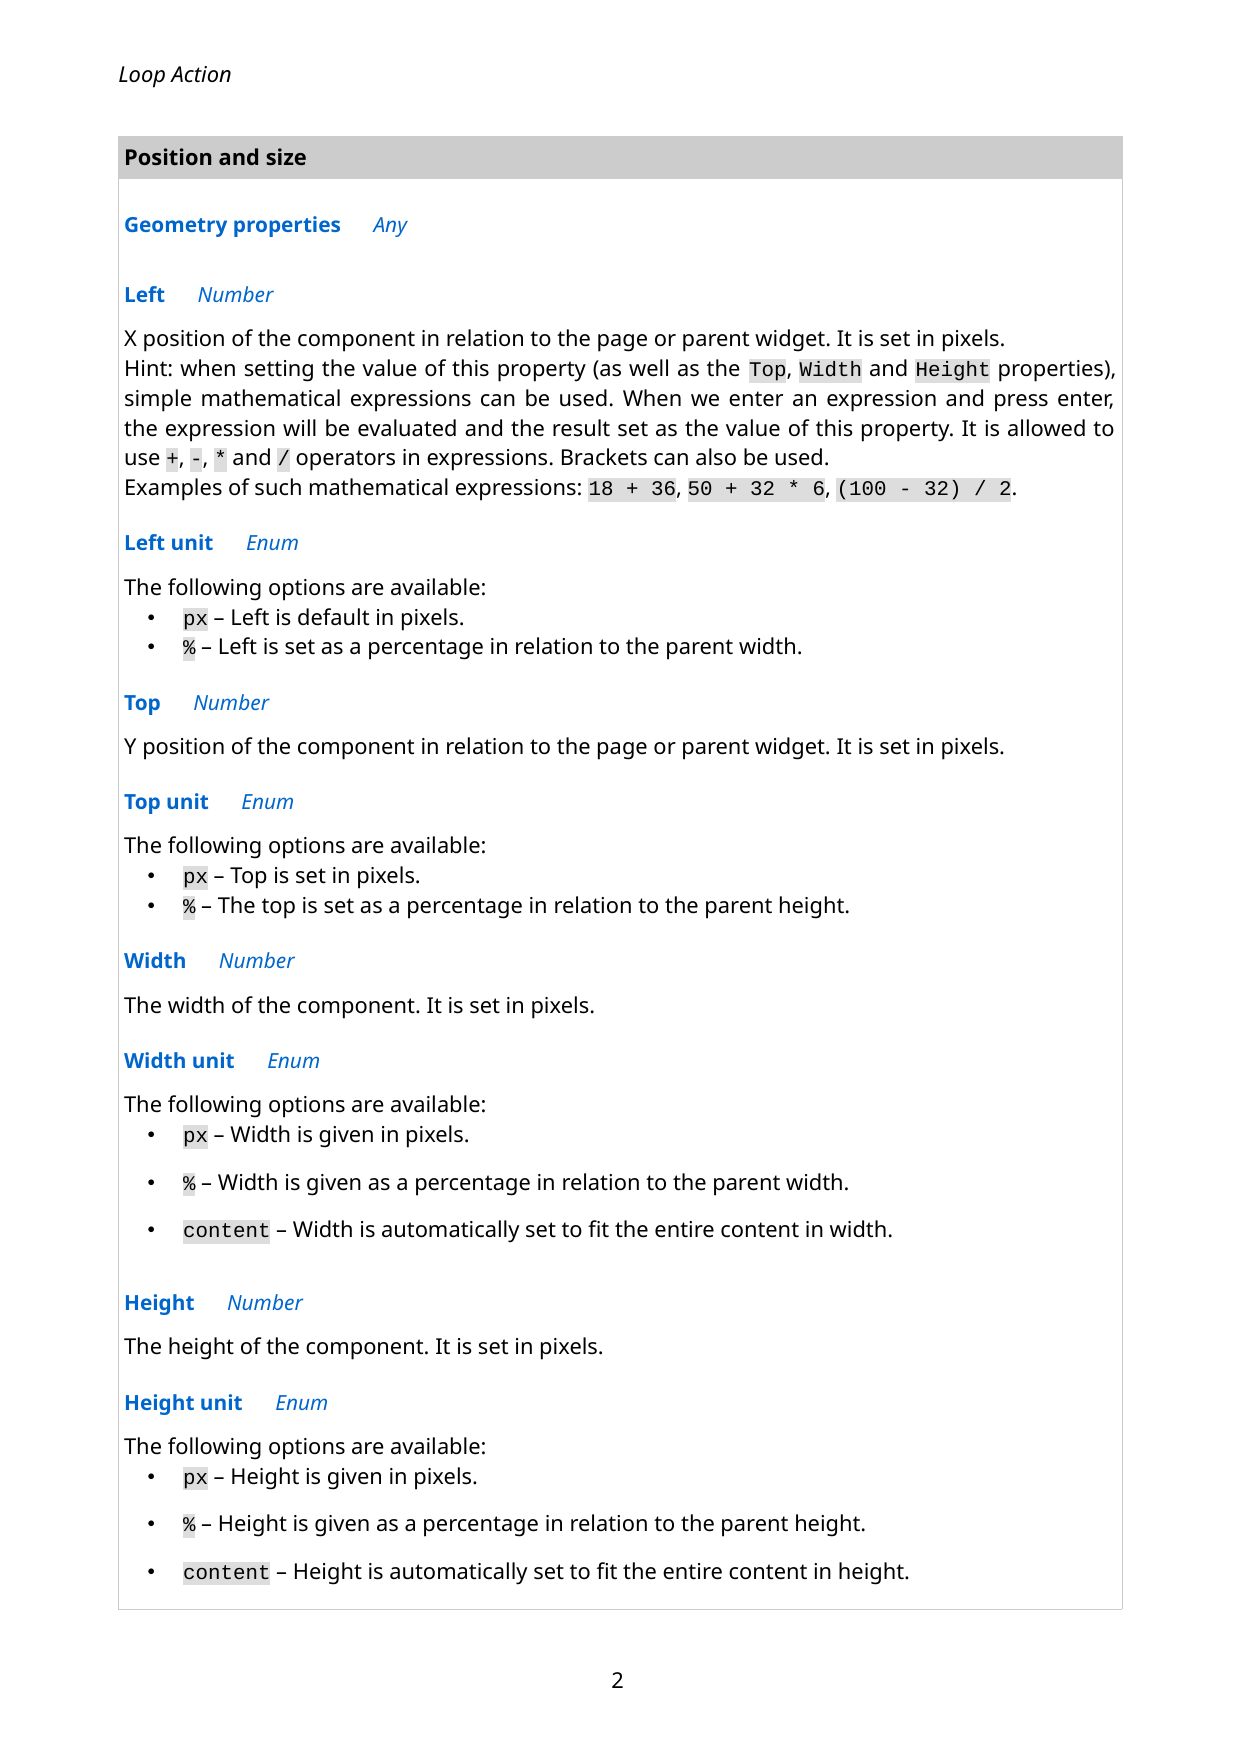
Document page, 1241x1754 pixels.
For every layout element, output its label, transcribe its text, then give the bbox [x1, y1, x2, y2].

table_cell Geometry properties Any Left Number X position of the component in relation to the page or parent widget. It is set in pixels. Hint: when setting the value of this property (as well as the Top, Width and Height properties), simple mathematical expressions can be used. When we enter an expression and press enter, the expression will be evaluated and the result set as the value of this property. It is allowed to use +, -, * and / operators in expressions. Brackets can also be used. Examples of such mathematical expressions: 18 + 36, 50 + 32 * 6, (100 - 32) / 2. Left unit Enum The following options are available: px – Left is default in pixels. % – Left is set as a percentage in relation to the parent width. Top Number Y position of the component in relation to the page or parent widget. It is set in pixels. Top unit Enum The following options are available: px – Top is set in pixels. % – The top is set as a percentage in relation to the parent height. Width Number The width of the component. It is set in pixels. Width unit Enum The following options are available: px – Width is given in pixels. % – Width is given as a percentage in relation to the parent width. content – Width is automatically set to fit the entire content in width. Height Number The height of the component. It is set in pixels. Height unit Enum The following options are available: px – Height is given in pixels. % – Height is given as a percentage in relation to the parent height. content – Height is automatically set to fit the entire content in height. [119, 179, 1122, 1609]
table_header Position and size [119, 137, 1122, 178]
